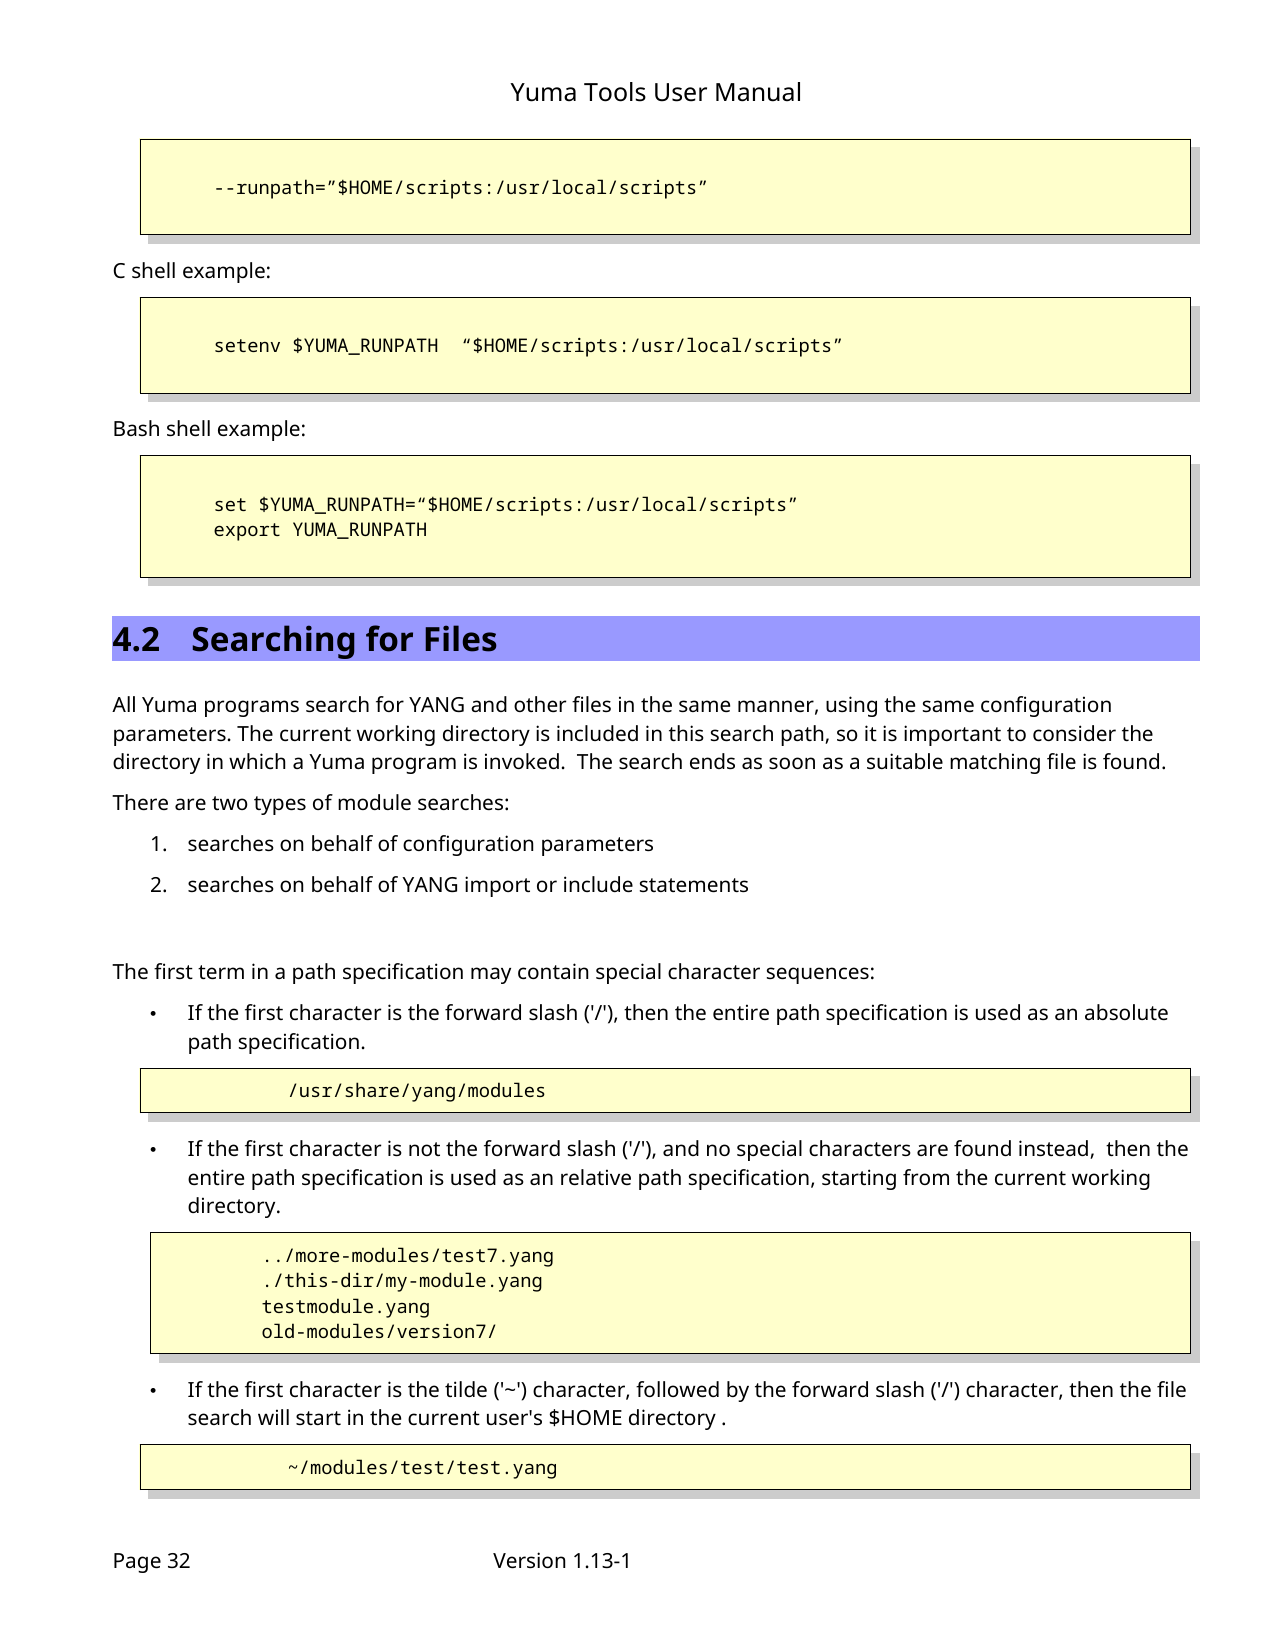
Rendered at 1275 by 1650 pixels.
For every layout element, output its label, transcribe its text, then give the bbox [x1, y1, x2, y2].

text set $YUMA_RUNPATH=“$HOME/scripts:/usr/local/scripts” export YUMA_RUNPATH [141, 456, 1190, 577]
text ~/modules/test/test.yang [141, 1445, 1190, 1489]
text --runpath=”$HOME/scripts:/usr/local/scripts” [141, 140, 1190, 234]
subtitle Searching for Files [112, 616, 1200, 661]
list ../more-modules/test7.yang ./this-dir/my-module.yang testmodule.yang old-modules/version7/ [151, 1233, 1190, 1353]
list searches on behalf of configuration parameters [150, 829, 1200, 857]
text The first term in a path specification may contain special character sequences: [112, 957, 1200, 986]
text All Yuma programs search for YANG and other files in the same manner, using the same configuration parameters. The current working directory is included in this search path, so it is important to consider the directory in which a Yuma program is invoked. The search ends as soon as a suitable matching file is found. [112, 690, 1200, 776]
list If the first character is the forward slash ('/'), then the entire path specification is used as an absolute path specification. [150, 998, 1200, 1055]
text C shell example: [112, 256, 1200, 284]
list If the first character is the tilde ('~') character, followed by the forward slash ('/') character, then the file search will start in the current user's $HOME directory . [150, 1375, 1200, 1432]
list If the first character is not the forward slash ('/'), and no special characters are found instead, then the entire path specification is used as an relative path specification, starting from the current working directory. [150, 1134, 1200, 1219]
text Bash shell example: [112, 414, 1200, 443]
list searches on behalf of YANG import or include statements [150, 870, 1200, 898]
text setenv $YUMA_RUNPATH “$HOME/scripts:/usr/local/scripts” [141, 298, 1190, 393]
text There are two types of module searches: [112, 788, 1200, 816]
text /usr/share/yang/modules [141, 1069, 1190, 1112]
